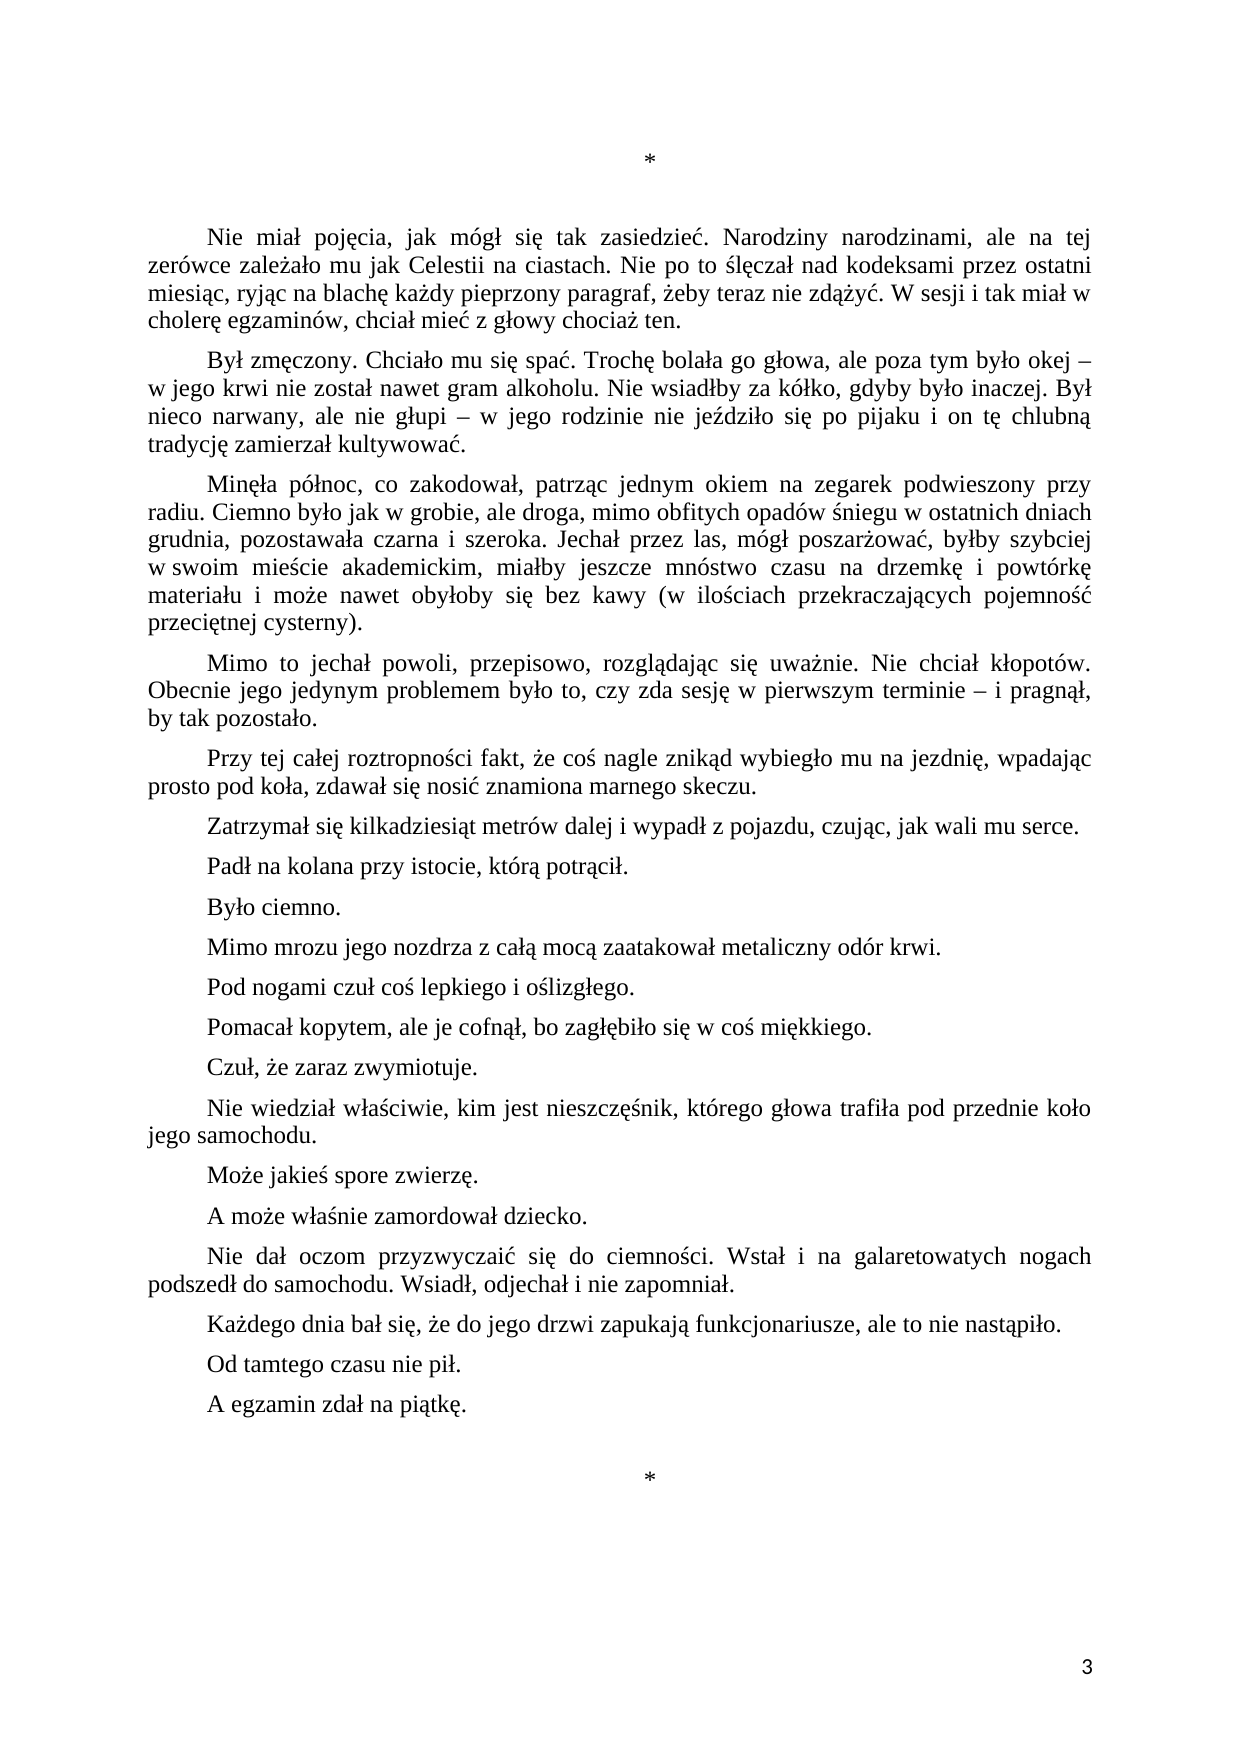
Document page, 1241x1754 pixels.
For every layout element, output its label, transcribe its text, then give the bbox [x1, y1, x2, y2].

text Minęła północ, co zakodował, patrząc jednym okiem na zegarek podwieszony przy radiu. Ciemno było jak w grobie, ale droga, mimo obfitych opadów śniegu w ostatnich dniach grudnia, pozostawała czarna i szeroka. Jechał przez las, mógł poszarżować, byłby szybciej w swoim mieście akademickim, miałby jeszcze mnóstwo czasu na drzemkę i powtórkę materiału i może nawet obyłoby się bez kawy (w ilościach przekraczających pojemność przeciętnej cysterny). [148, 470, 1093, 636]
text Nie miał pojęcia, jak mógł się tak zasiedzieć. Narodziny narodzinami, ale na tej zerówce zależało mu jak Celestii na ciastach. Nie po to ślęczał nad kodeksami przez ostatni miesiąc, ryjąc na blachę każdy pieprzony paragraf, żeby teraz nie zdążyć. W sesji i tak miał w cholerę egzaminów, chciał mieć z głowy chociaż ten. [148, 223, 1093, 334]
text Nie wiedział właściwie, kim jest nieszczęśnik, którego głowa trafiła pod przednie koło jego samochodu. [148, 1094, 1093, 1149]
text Mimo mrozu jego nozdrza z całą mocą zaatakował metaliczny odór krwi. [148, 933, 1093, 961]
text Czuł, że zaraz zwymiotuje. [148, 1053, 1093, 1081]
text A egzamin zdał na piątkę. [148, 1390, 1093, 1418]
text * [148, 148, 1093, 175]
text Był zmęczony. Chciało mu się spać. Trochę bolała go głowa, ale poza tym było okej – w jego krwi nie został nawet gram alkoholu. Nie wsiadłby za kółko, gdyby było inaczej. Był nieco narwany, ale nie głupi – w jego rodzinie nie jeździło się po pijaku i on tę chlubną tradycję zamierzał kultywować. [148, 347, 1093, 457]
text * [148, 1466, 1093, 1494]
text Nie dał oczom przyzwyczaić się do ciemności. Wstał i na galaretowatych nogach podszedł do samochodu. Wsiadł, odjechał i nie zapomniał. [148, 1242, 1093, 1297]
text Może jakieś spore zwierzę. [148, 1162, 1093, 1189]
text Każdego dnia bał się, że do jego drzwi zapukają funkcjonariusze, ale to nie nastąpiło. [148, 1310, 1093, 1338]
text Przy tej całej roztropności fakt, że coś nagle znikąd wybiegło mu na jezdnię, wpadając prosto pod koła, zdawał się nosić znamiona marnego skeczu. [148, 744, 1093, 800]
text Mimo to jechał powoli, przepisowo, rozglądając się uważnie. Nie chciał kłopotów. Obecnie jego jedynym problemem było to, czy zda sesję w pierwszym terminie – i pragnął, by tak pozostało. [148, 649, 1093, 732]
text Od tamtego czasu nie pił. [148, 1350, 1093, 1378]
text Pod nogami czuł coś lepkiego i oślizgłego. [148, 973, 1093, 1001]
text Było ciemno. [148, 893, 1093, 920]
text Padł na kolana przy istocie, którą potrącił. [148, 852, 1093, 880]
text Pomacał kopytem, ale je cofnął, bo zagłębiło się w coś miękkiego. [148, 1013, 1093, 1041]
text Zatrzymał się kilkadziesiąt metrów dalej i wypadł z pojazdu, czując, jak wali mu serce. [148, 812, 1093, 840]
text A może właśnie zamordował dziecko. [148, 1202, 1093, 1229]
